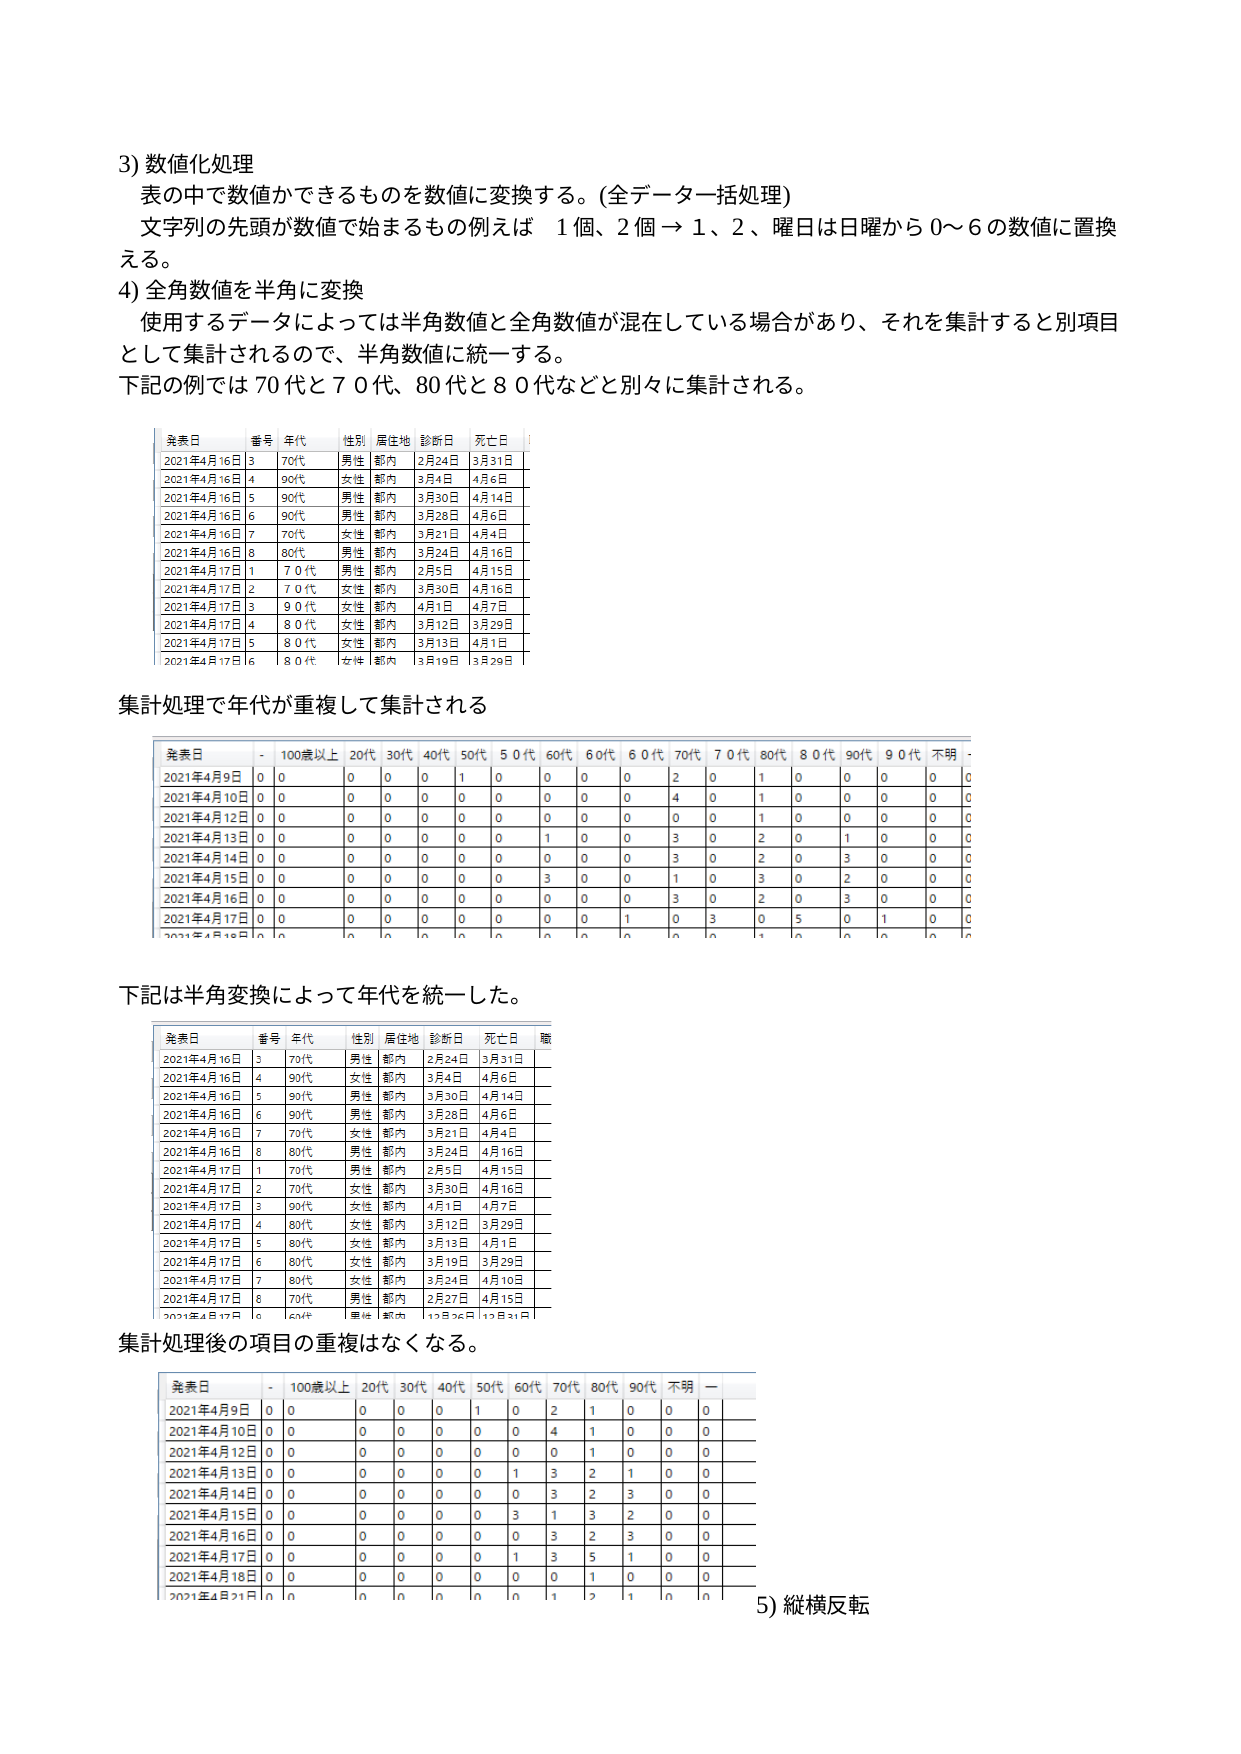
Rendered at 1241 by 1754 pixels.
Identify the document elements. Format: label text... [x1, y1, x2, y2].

text 文字列の先頭が数値で始まるもの例えば 1個、2個 → １、2 、曜日は日曜から0～６の数値に置換える。 [118, 210, 1122, 273]
text 3) 数値化処理 [118, 147, 1122, 178]
text 使用するデータによっては半角数値と全角数値が混在している場合があり、それを集計すると別項目として集計されるので、半角数値に統一する。 [118, 305, 1122, 368]
picture [151, 1021, 552, 1319]
text 集計処理で年代が重複して集計される [118, 688, 1122, 719]
picture [152, 736, 971, 938]
picture [152, 428, 530, 665]
text 5) 縦横反転 [118, 1588, 1122, 1619]
text 4) 全角数値を半角に変換 [118, 273, 1122, 305]
picture [157, 1372, 756, 1600]
text 表の中で数値かできるものを数値に変換する。(全データ一括処理) [118, 178, 1122, 210]
text 下記の例では 70代と７０代、80代と８０代などと別々に集計される。 [118, 368, 1122, 400]
text 集計処理後の項目の重複はなくなる。 [118, 1326, 1122, 1358]
text 下記は半角変換によって年代を統一した。 [118, 978, 1122, 1010]
